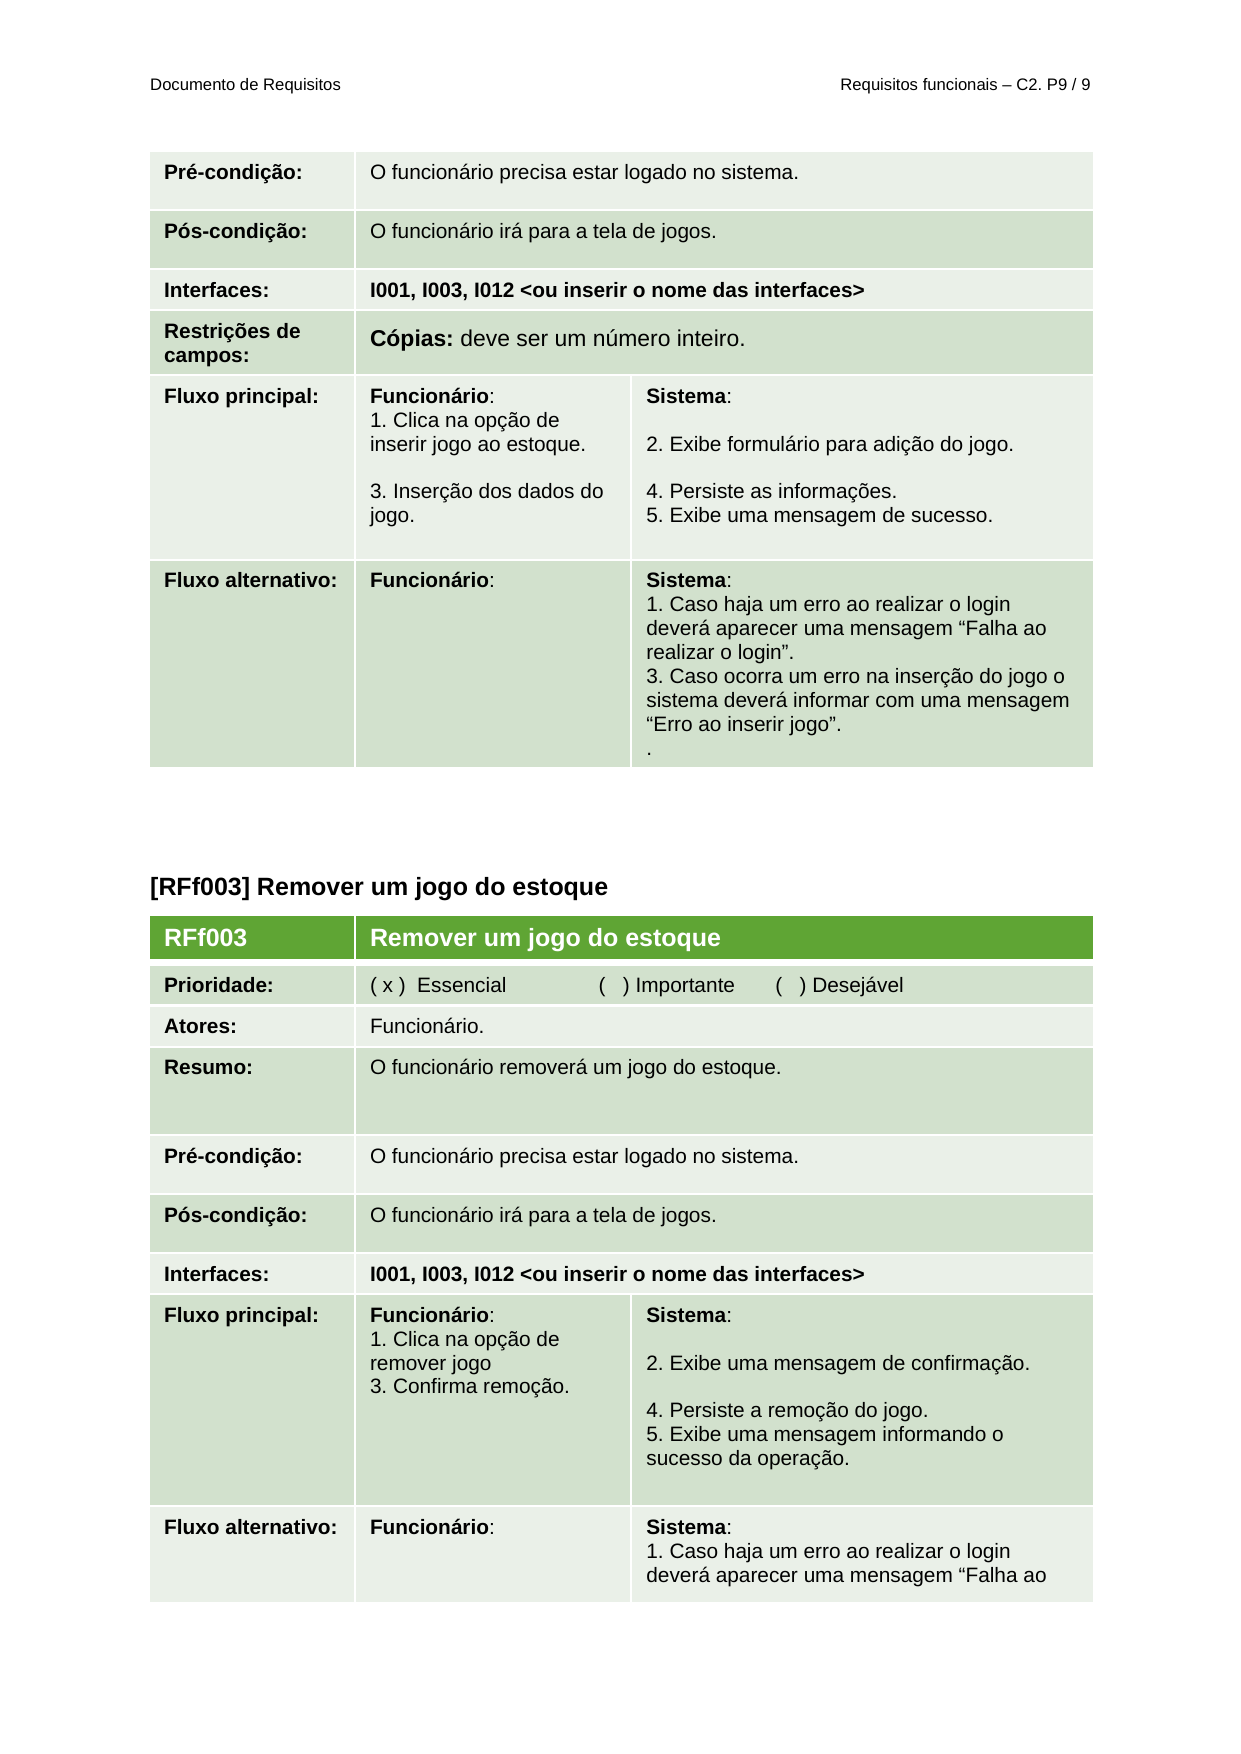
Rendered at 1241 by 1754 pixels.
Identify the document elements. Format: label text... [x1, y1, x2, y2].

table_cell Cópias: deve ser um número inteiro. [356, 311, 1093, 374]
table_header Remover um jogo do estoque [356, 916, 1093, 959]
table_cell Funcionário: [356, 561, 630, 767]
table_cell I001, I003, I012 <ou inserir o nome das interfaces> [356, 270, 1093, 309]
table_cell Sistema: 1. Caso haja um erro ao realizar o login deverá aparecer uma mensagem “Falha ao [632, 1507, 1093, 1602]
table_cell Funcionário: [356, 1507, 630, 1602]
table_cell O funcionário precisa estar logado no sistema. [356, 152, 1093, 209]
table_cell Pré-condição: [150, 152, 354, 209]
table_cell O funcionário removerá um jogo do estoque. [356, 1048, 1093, 1134]
table_cell Restrições de campos: [150, 311, 354, 374]
text [RFf003] Remover um jogo do estoque [150, 872, 1090, 901]
table_cell I001, I003, I012 <ou inserir o nome das interfaces> [356, 1254, 1093, 1293]
table_cell Sistema: 2. Exibe formulário para adição do jogo. 4. Persiste as informações. 5. Exibe uma mensagem de sucesso. [632, 376, 1093, 559]
table_cell Pré-condição: [150, 1136, 354, 1193]
table_cell O funcionário precisa estar logado no sistema. [356, 1136, 1093, 1193]
table_cell Pós-condição: [150, 1195, 354, 1252]
table_cell Fluxo alternativo: [150, 1507, 354, 1602]
table_cell Prioridade: [150, 966, 354, 1004]
table_cell ( x ) Essencial ( ) Importante ( ) Desejável [356, 966, 1093, 1004]
table_cell Fluxo principal: [150, 1295, 354, 1505]
table_cell Fluxo principal: [150, 376, 354, 559]
table_cell Resumo: [150, 1048, 354, 1134]
table_cell Fluxo alternativo: [150, 561, 354, 767]
table_cell Atores: [150, 1007, 354, 1046]
table_cell Sistema: 1. Caso haja um erro ao realizar o login deverá aparecer uma mensagem “Falha ao realizar o login”. 3. Caso ocorra um erro na inserção do jogo o sistema deverá informar com uma mensagem “Erro ao inserir jogo”. . [632, 561, 1093, 767]
table_cell Interfaces: [150, 1254, 354, 1293]
table_cell Sistema: 2. Exibe uma mensagem de confirmação. 4. Persiste a remoção do jogo. 5. Exibe uma mensagem informando o sucesso da operação. [632, 1295, 1093, 1505]
table_header RFf003 [150, 916, 354, 959]
table_cell Interfaces: [150, 270, 354, 309]
table_cell O funcionário irá para a tela de jogos. [356, 211, 1093, 268]
table_cell Funcionário. [356, 1007, 1093, 1046]
table_cell Pós-condição: [150, 211, 354, 268]
table_cell O funcionário irá para a tela de jogos. [356, 1195, 1093, 1252]
table_cell Funcionário: 1. Clica na opção de remover jogo 3. Confirma remoção. [356, 1295, 630, 1505]
table_cell Funcionário: 1. Clica na opção de inserir jogo ao estoque. 3. Inserção dos dados do jogo. [356, 376, 630, 559]
